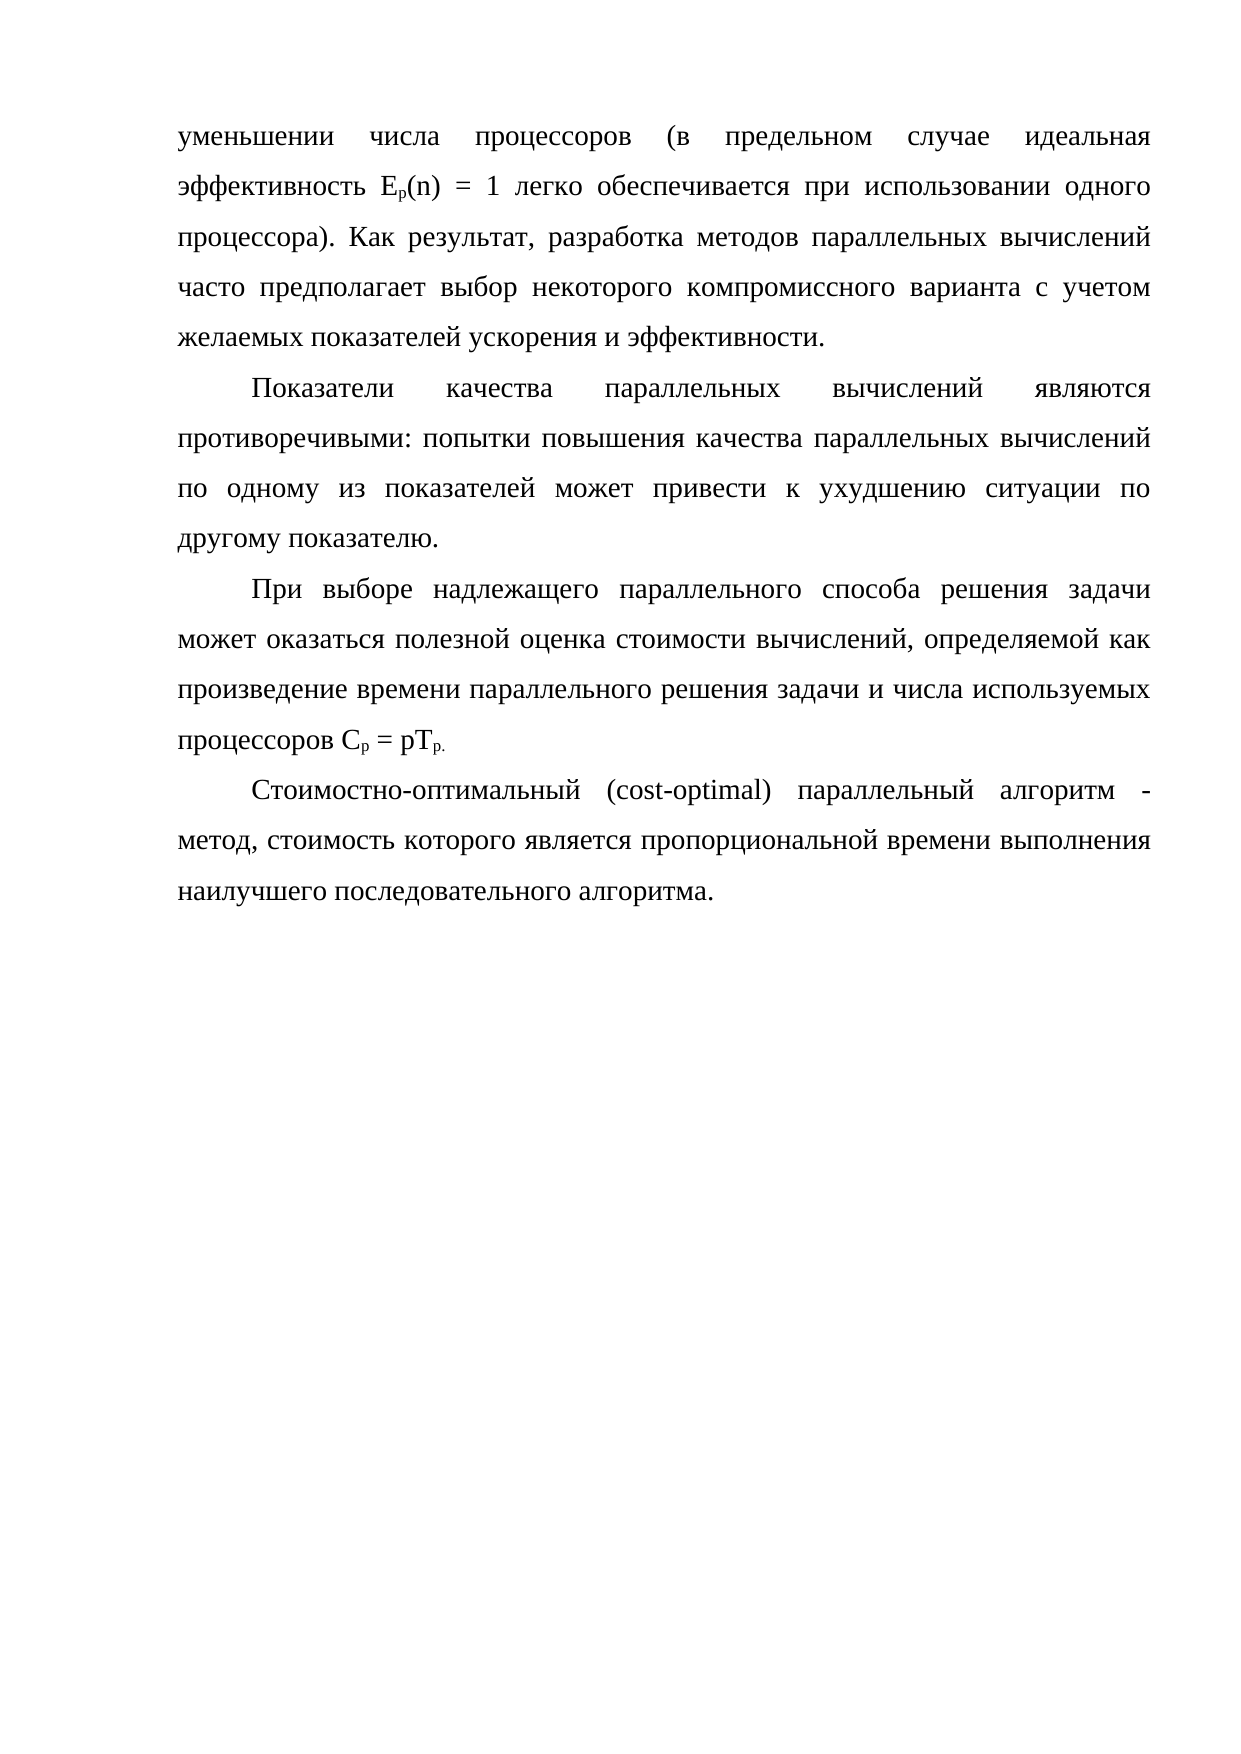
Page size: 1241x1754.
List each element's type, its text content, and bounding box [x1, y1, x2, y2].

text Стоимостно-оптимальный (cost-optimal) параллельный алгоритм - метод, стоимость которого является пропорциональной времени выполнения наилучшего последовательного алгоритма. [177, 772, 1152, 906]
text уменьшении числа процессоров (в предельном случае идеальная эффективность Ep(n) = 1 легко обеспечивается при использовании одного процессора). Как результат, разработка методов параллельных вычислений часто предполагает выбор некоторого компромиссного варианта с учетом желаемых показателей ускорения и эффективности. [177, 118, 1152, 353]
text При выборе надлежащего параллельного способа решения задачи может оказаться полезной оценка стоимости вычислений, определяемой как произведение времени параллельного решения задачи и числа используемых процессоров Cp = pTp. [177, 571, 1152, 755]
text Показатели качества параллельных вычислений являются противоречивыми: попытки повышения качества параллельных вычислений по одному из показателей может привести к ухудшению ситуации по другому показателю. [177, 370, 1152, 554]
